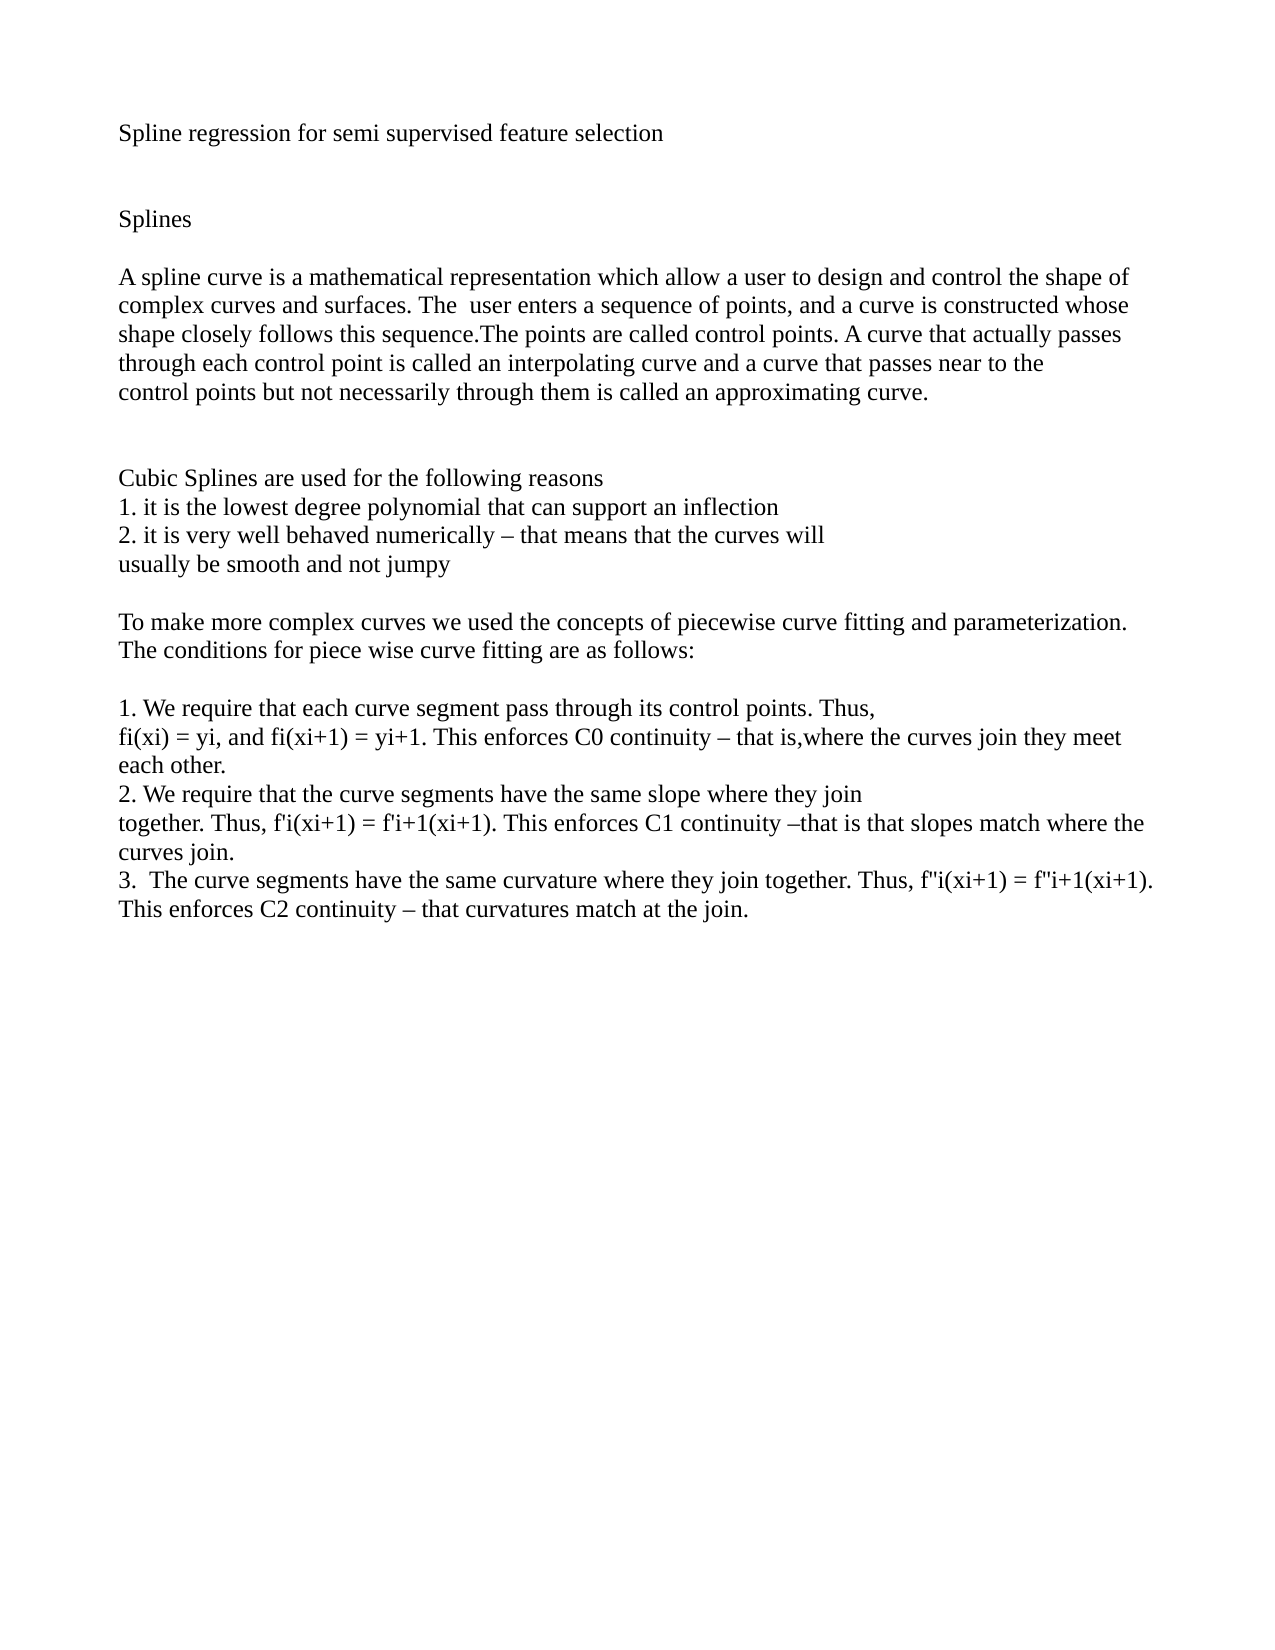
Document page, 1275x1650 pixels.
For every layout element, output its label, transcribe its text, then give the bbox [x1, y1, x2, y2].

text 2. it is very well behaved numerically – that means that the curves will [118, 521, 1157, 549]
text A spline curve is a mathematical representation which allow a user to design and control the shape of complex curves and surfaces. The user enters a sequence of points, and a curve is constructed whose shape closely follows this sequence.The points are called control points. A curve that actually passes through each control point is called an interpolating curve and a curve that passes near to the [118, 262, 1157, 377]
text To make more complex curves we used the concepts of piecewise curve fitting and parameterization. The conditions for piece wise curve fitting are as follows: [118, 607, 1157, 664]
text Cubic Splines are used for the following reasons [118, 463, 1157, 492]
text This enforces C2 continuity – that curvatures match at the join. [118, 894, 1157, 923]
text fi(xi) = yi, and fi(xi+1) = yi+1. This enforces C0 continuity – that is,where the curves join they meet each other. [118, 722, 1157, 779]
text 3. The curve segments have the same curvature where they join together. Thus, f''i(xi+1) = f''i+1(xi+1). [118, 866, 1157, 894]
text 1. it is the lowest degree polynomial that can support an inflection [118, 492, 1157, 521]
text 2. We require that the curve segments have the same slope where they join [118, 779, 1157, 808]
text control points but not necessarily through them is called an approximating curve. [118, 377, 1157, 406]
text 1. We require that each curve segment pass through its control points. Thus, [118, 693, 1157, 722]
text usually be smooth and not jumpy [118, 549, 1157, 578]
text Spline regression for semi supervised feature selection [118, 118, 1157, 147]
text Splines [118, 204, 1157, 233]
text together. Thus, f'i(xi+1) = f'i+1(xi+1). This enforces C1 continuity –that is that slopes match where the curves join. [118, 808, 1157, 866]
